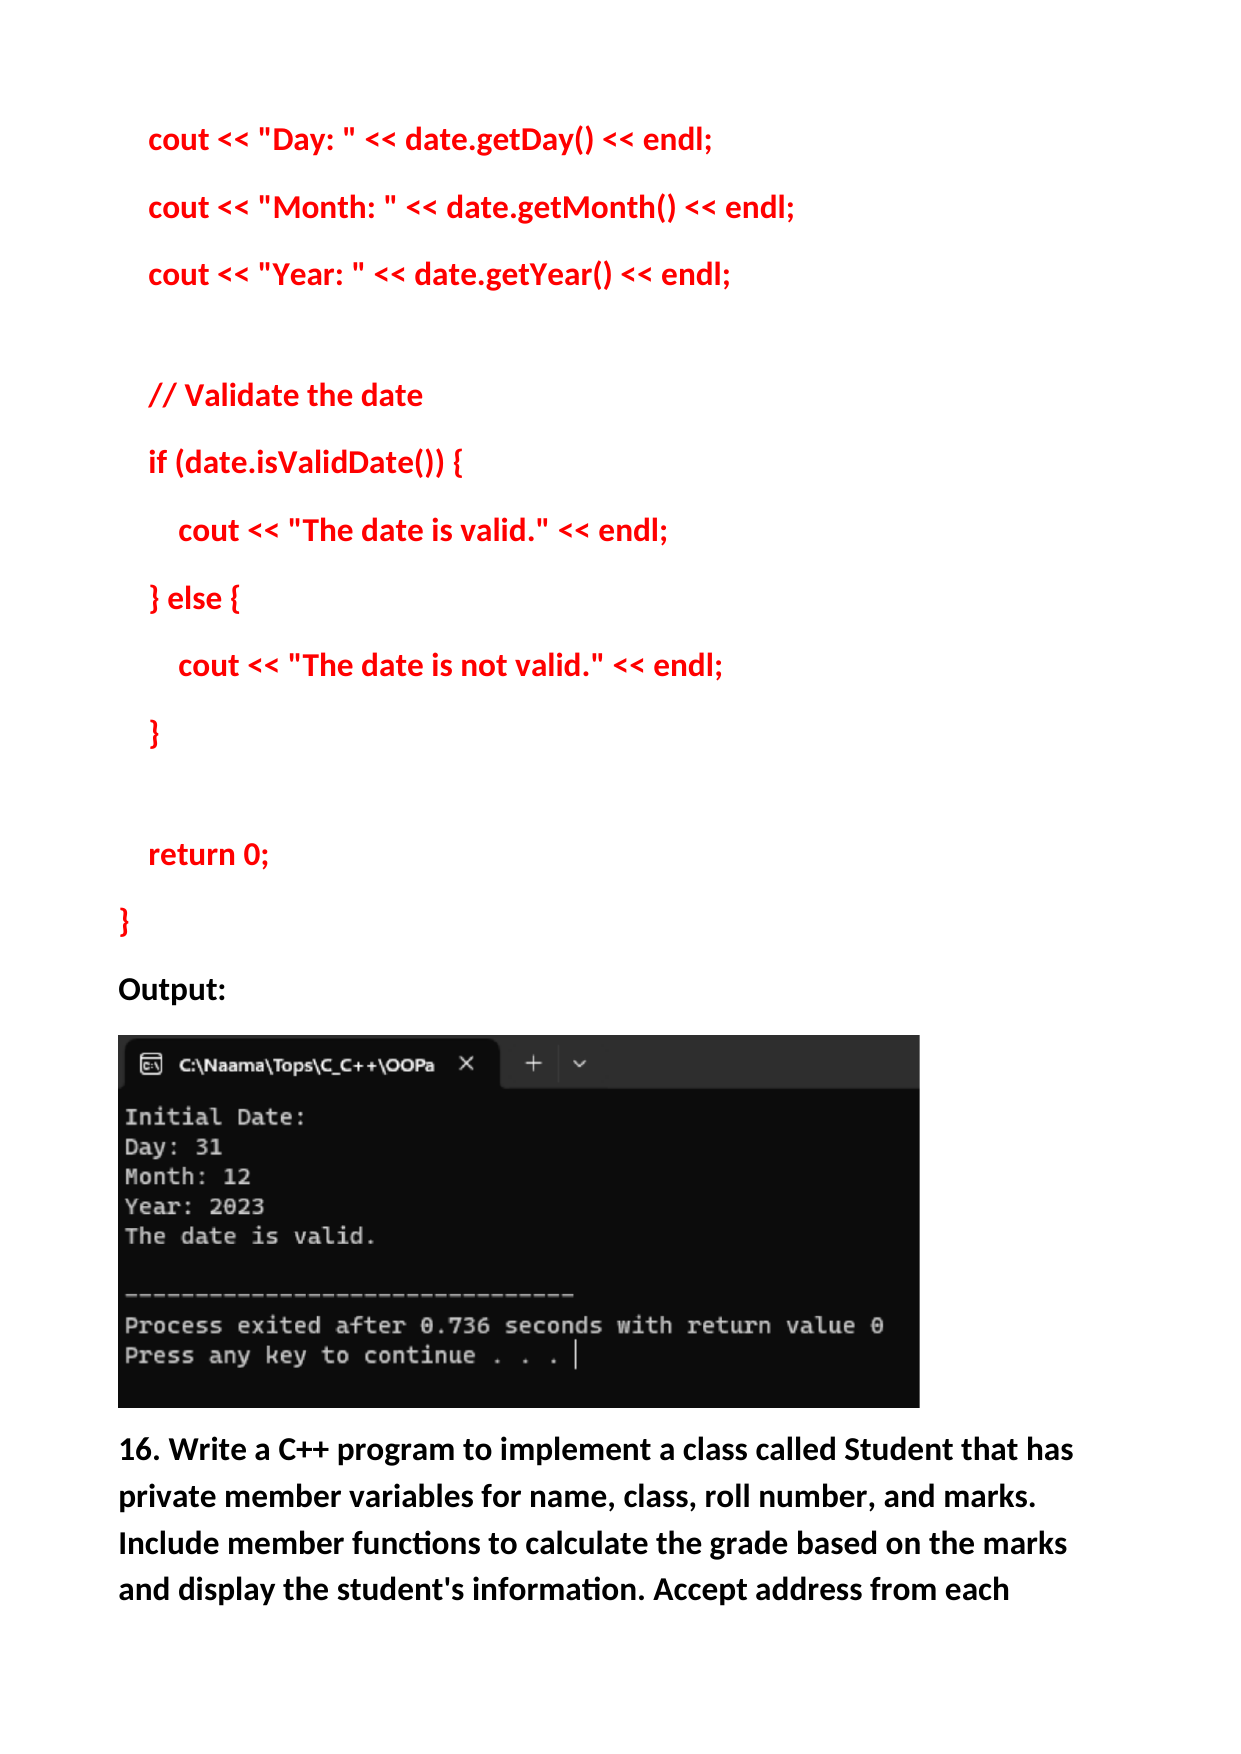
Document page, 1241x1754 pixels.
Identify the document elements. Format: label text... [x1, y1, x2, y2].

text // Validate the date [118, 374, 1122, 415]
text cout << "The date is valid." << endl; [118, 509, 1122, 550]
text cout << "The date is not valid." << endl; [118, 644, 1122, 685]
text cout << "Month: " << date.getMonth() << endl; [118, 186, 1122, 226]
text 16. Write a C++ program to implement a class called Student that has private member variables for name, class, roll number, and marks. Include member functions to calculate the grade based on the marks and display the student's information. Accept address from each [118, 1428, 1122, 1609]
text } [118, 900, 1122, 941]
text return 0; [118, 833, 1122, 873]
text cout << "Year: " << date.getYear() << endl; [118, 253, 1122, 294]
text } [118, 712, 1122, 753]
text cout << "Day: " << date.getDay() << endl; [118, 118, 1122, 159]
text } else { [118, 577, 1122, 617]
text if (date.isValidDate()) { [118, 442, 1122, 482]
text Output: [118, 968, 1122, 1008]
